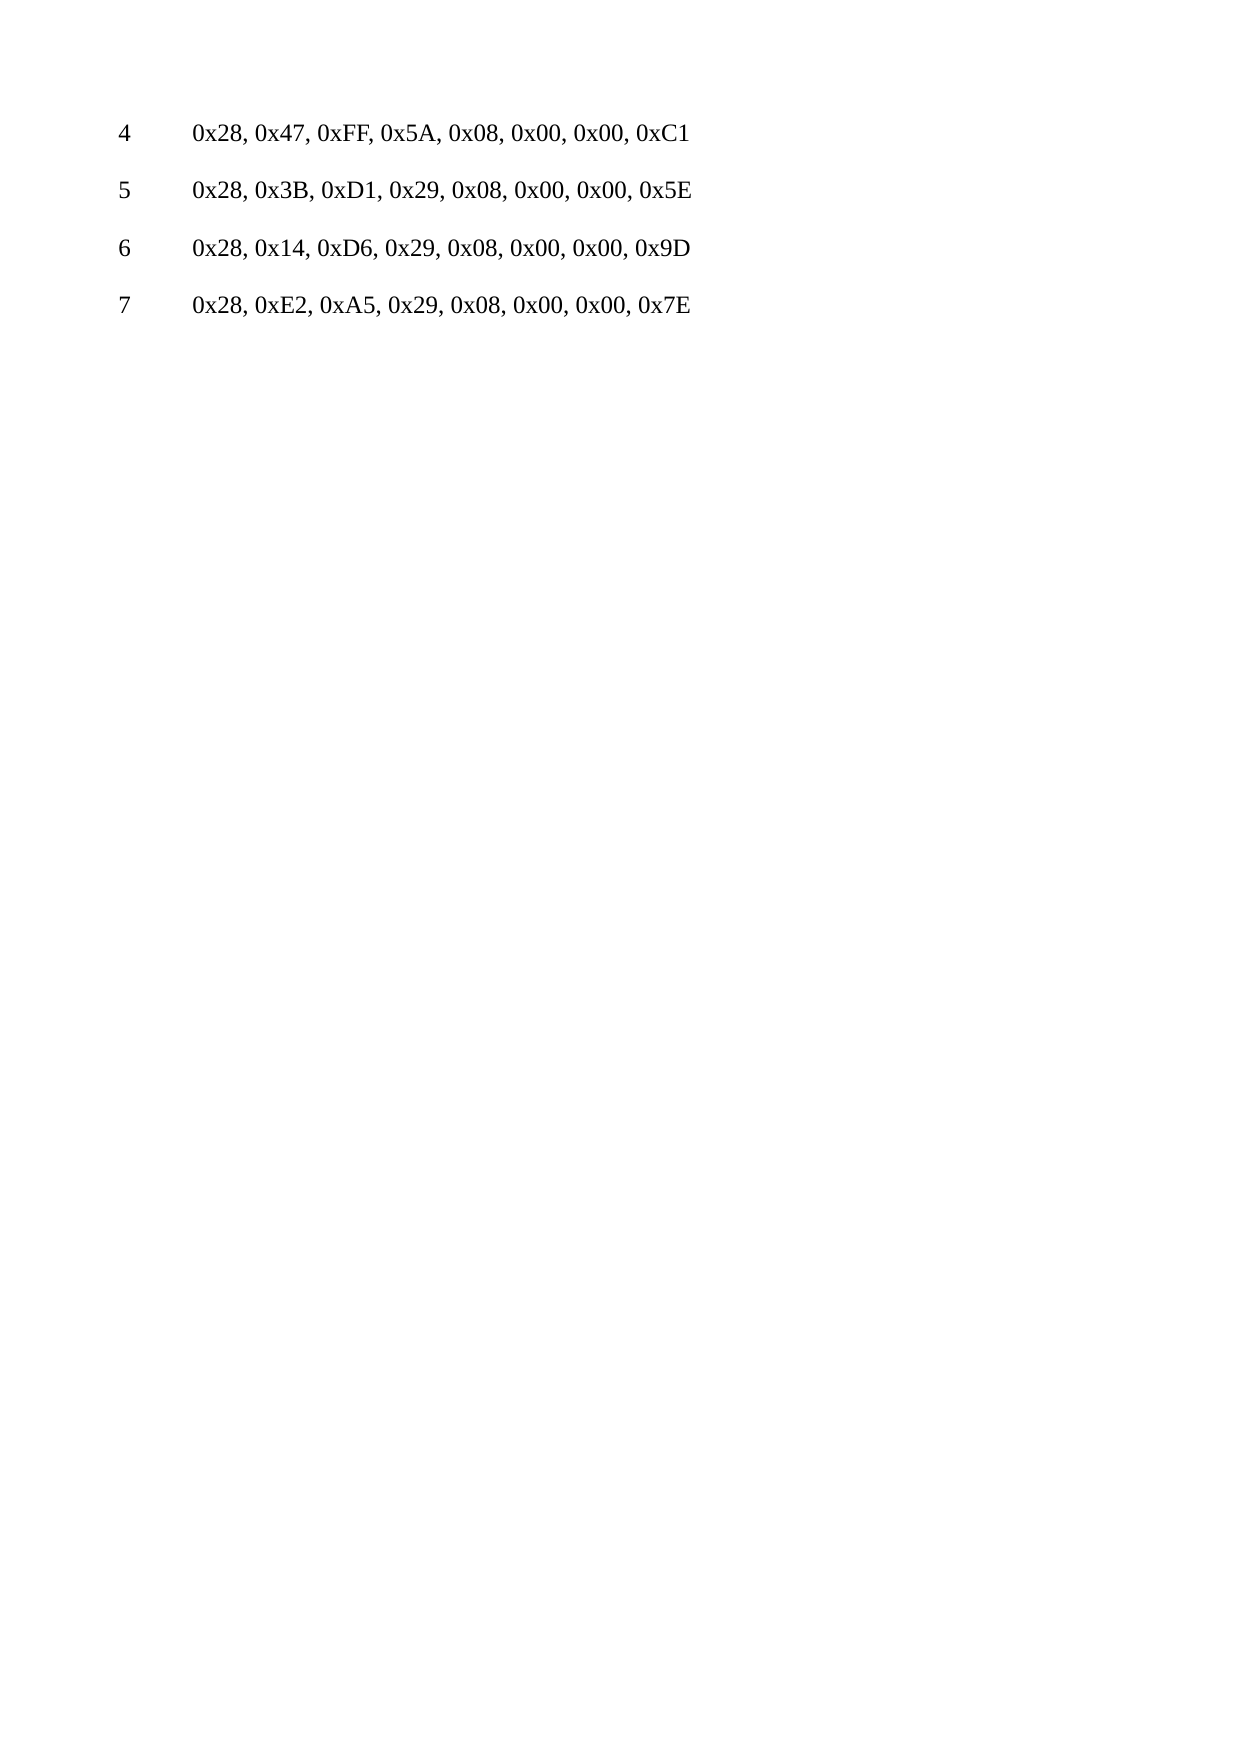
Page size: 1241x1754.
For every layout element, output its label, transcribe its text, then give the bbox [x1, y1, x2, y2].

text 5 0x28, 0x3B, 0xD1, 0x29, 0x08, 0x00, 0x00, 0x5E [118, 176, 1122, 204]
text 6 0x28, 0x14, 0xD6, 0x29, 0x08, 0x00, 0x00, 0x9D [118, 233, 1122, 262]
text 7 0x28, 0xE2, 0xA5, 0x29, 0x08, 0x00, 0x00, 0x7E [118, 291, 1122, 319]
text 4 0x28, 0x47, 0xFF, 0x5A, 0x08, 0x00, 0x00, 0xC1 [118, 118, 1122, 147]
